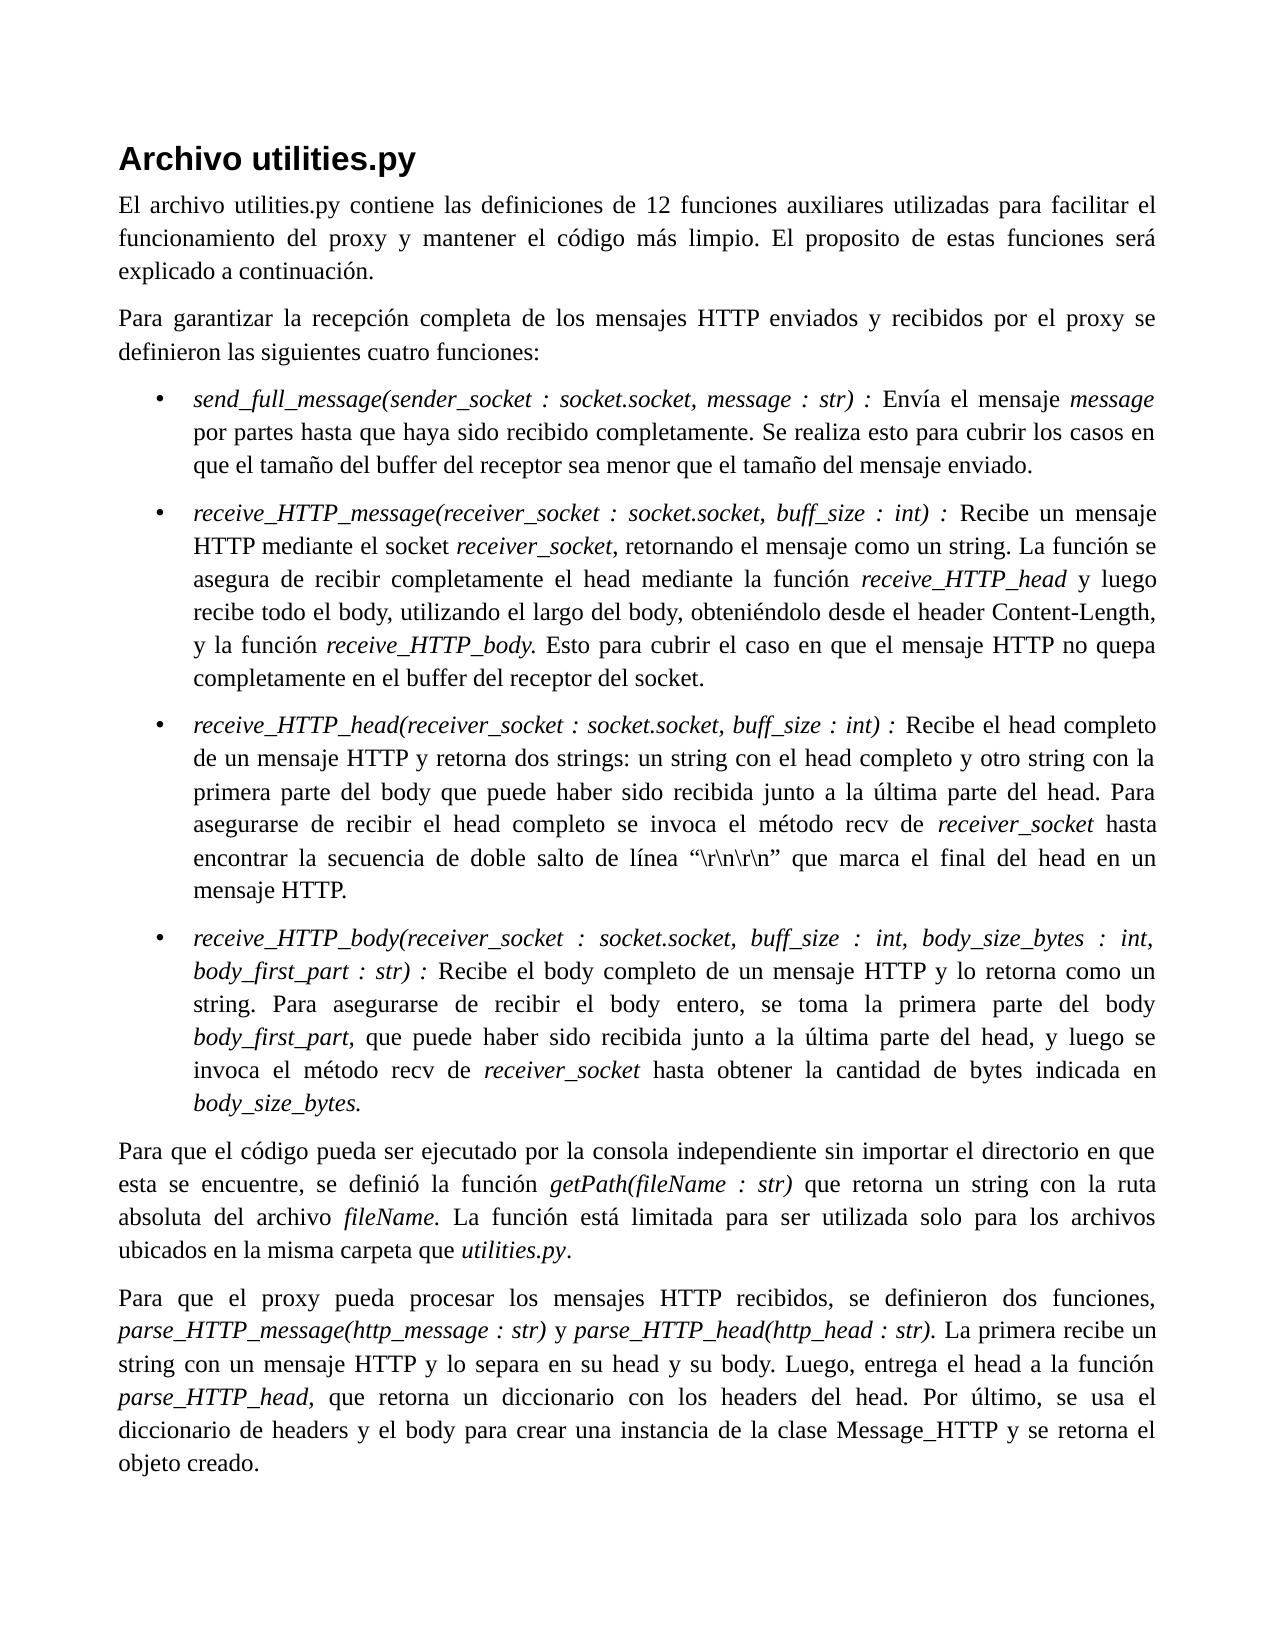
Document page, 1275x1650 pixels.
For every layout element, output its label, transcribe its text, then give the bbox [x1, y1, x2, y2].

text Para que el proxy pueda procesar los mensajes HTTP recibidos, se definieron dos funciones, parse_HTTP_message(http_message : str) y parse_HTTP_head(http_head : str). La primera recibe un string con un mensaje HTTP y lo separa en su head y su body. Luego, entrega el head a la función parse_HTTP_head, que retorna un diccionario con los headers del head. Por último, se usa el diccionario de headers y el body para crear una instancia de la clase Message_HTTP y se retorna el objeto creado. [118, 1283, 1157, 1476]
list receive_HTTP_body(receiver_socket : socket.socket, buff_size : int, body_size_bytes : int, body_first_part : str) : Recibe el body completo de un mensaje HTTP y lo retorna como un string. Para asegurarse de recibir el body entero, se toma la primera parte del body body_first_part, que puede haber sido recibida junto a la última parte del head, y luego se invoca el método recv de receiver_socket hasta obtener la cantidad de bytes indicada en body_size_bytes. [156, 923, 1157, 1117]
list receive_HTTP_head(receiver_socket : socket.socket, buff_size : int) : Recibe el head completo de un mensaje HTTP y retorna dos strings: un string con el head completo y otro string con la primera parte del body que puede haber sido recibida junto a la última parte del head. Para asegurarse de recibir el head completo se invoca el método recv de receiver_socket hasta encontrar la secuencia de doble salto de línea “\r\n\r\n” que marca el final del head en un mensaje HTTP. [156, 711, 1157, 904]
list send_full_message(sender_socket : socket.socket, message : str) : Envía el mensaje message por partes hasta que haya sido recibido completamente. Se realiza esto para cubrir los casos en que el tamaño del buffer del receptor sea menor que el tamaño del mensaje enviado. [156, 384, 1157, 479]
text Para garantizar la recepción completa de los mensajes HTTP enviados y recibidos por el proxy se definieron las siguientes cuatro funciones: [118, 303, 1157, 365]
text El archivo utilities.py contiene las definiciones de 12 funciones auxiliares utilizadas para facilitar el funcionamiento del proxy y mantener el código más limpio. El proposito de estas funciones será explicado a continuación. [118, 190, 1157, 285]
list receive_HTTP_message(receiver_socket : socket.socket, buff_size : int) : Recibe un mensaje HTTP mediante el socket receiver_socket, retornando el mensaje como un string. La función se asegura de recibir completamente el head mediante la función receive_HTTP_head y luego recibe todo el body, utilizando el largo del body, obteniéndolo desde el header Content-Length, y la función receive_HTTP_body. Esto para cubrir el caso en que el mensaje HTTP no quepa completamente en el buffer del receptor del socket. [156, 498, 1157, 692]
subtitle Archivo utilities.py [118, 139, 1157, 177]
text Para que el código pueda ser ejecutado por la consola independiente sin importar el directorio en que esta se encuentre, se definió la función getPath(fileName : str) que retorna un string con la ruta absoluta del archivo fileName. La función está limitada para ser utilizada solo para los archivos ubicados en la misma carpeta que utilities.py. [118, 1136, 1157, 1264]
